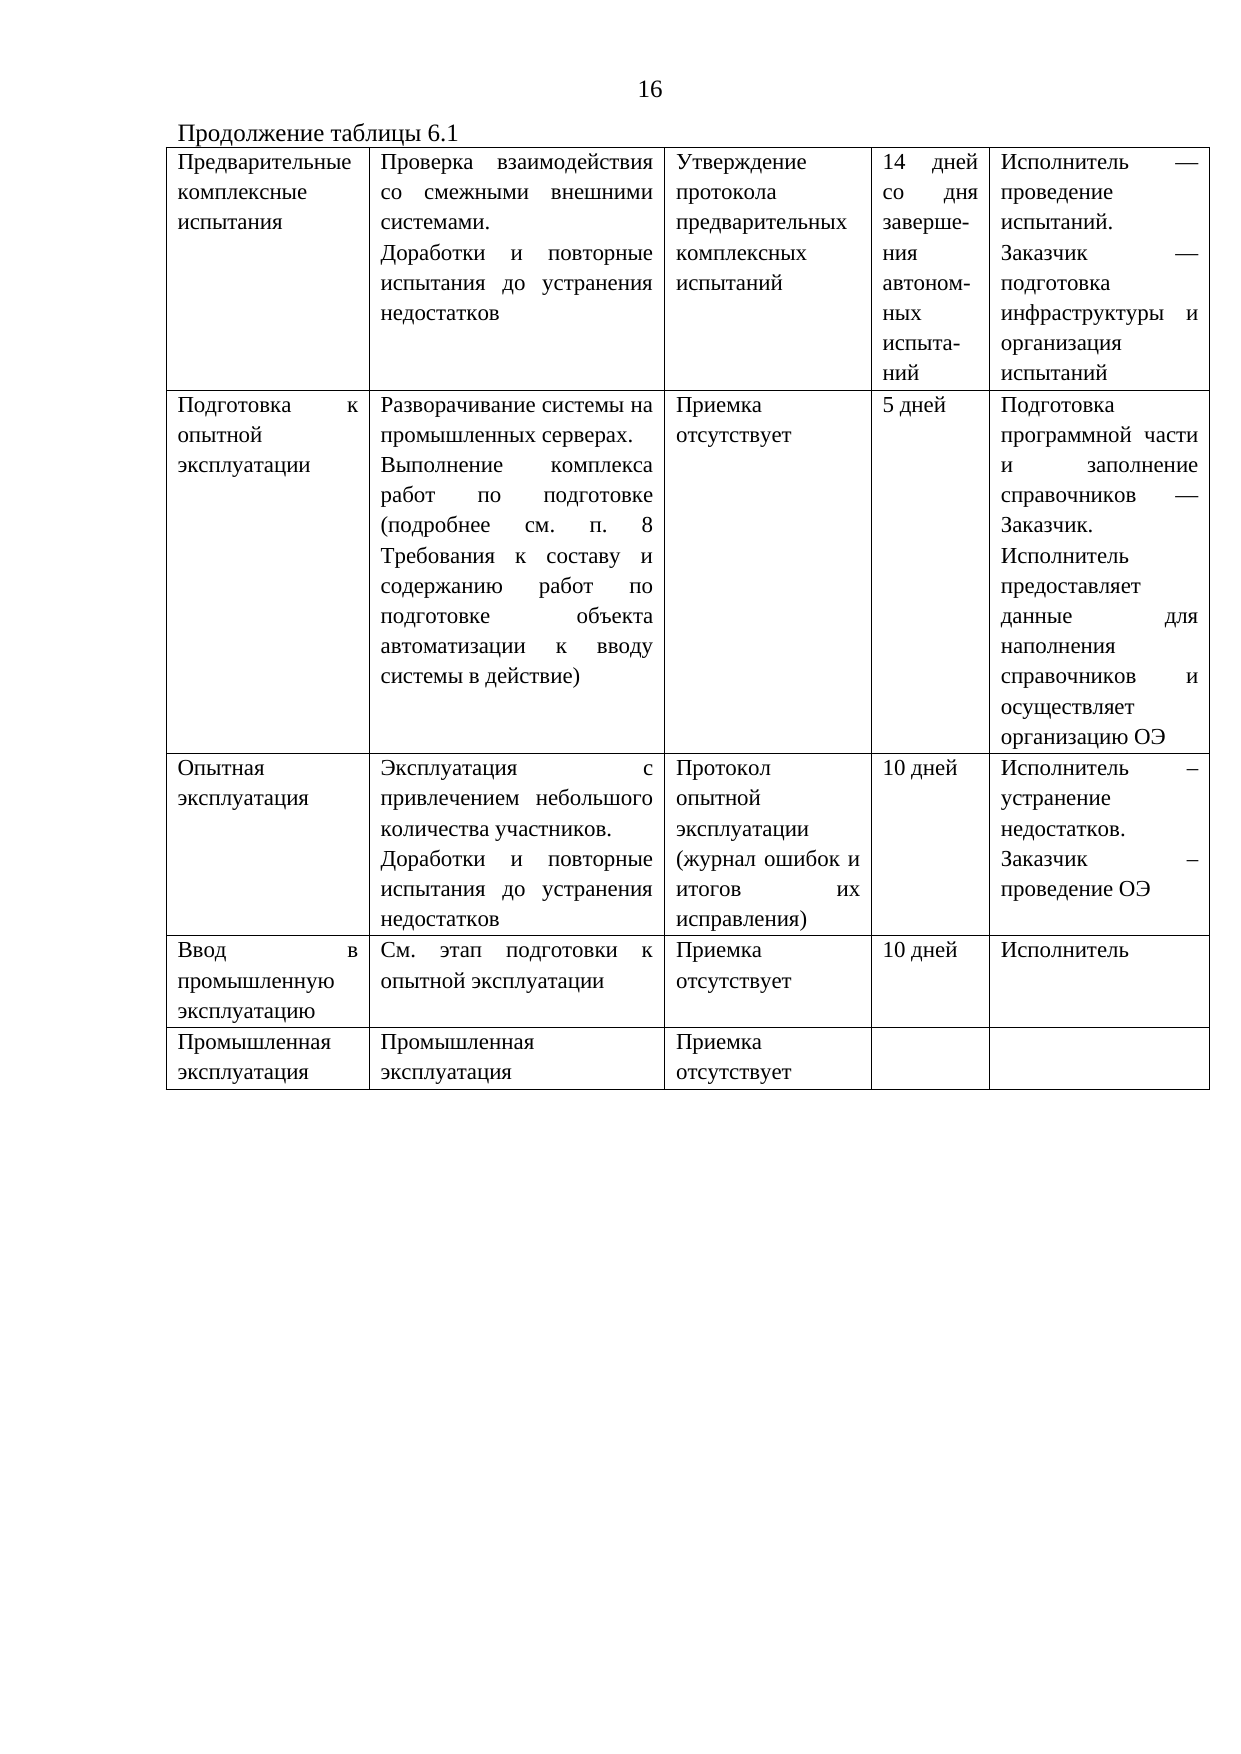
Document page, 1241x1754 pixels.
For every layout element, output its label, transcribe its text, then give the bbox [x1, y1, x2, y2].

table_cell 5 дней [872, 391, 989, 753]
table_cell Опытная эксплуатация [167, 754, 369, 935]
table_cell См. этап подготовки к опытной эксплуатации [370, 936, 664, 1027]
table_cell Исполнитель – устранение недостатков. Заказчик – проведение ОЭ [990, 754, 1209, 935]
table_cell Промышленная эксплуатация [370, 1028, 664, 1088]
table_cell Эксплуатация с привлечением небольшого количества участников. Доработки и повторные испытания до устранения недостатков [370, 754, 664, 935]
table_cell Приемка отсутствует [665, 1028, 871, 1088]
table_cell Подготовка к опытной эксплуатации [167, 391, 369, 753]
table_cell Протокол опытной эксплуатации (журнал ошибок и итогов их исправления) [665, 754, 871, 935]
table_cell Приемка отсутствует [665, 391, 871, 753]
text Продолжение таблицы 6.1 [177, 118, 1122, 147]
table_cell [872, 1028, 989, 1088]
table_header Исполнитель — проведение испытаний. Заказчик — подготовка инфраструктуры и организация испытаний [990, 148, 1209, 389]
table_cell 10 дней [872, 936, 989, 1027]
table_header Проверка взаимодействия со смежными внешними системами. Доработки и повторные испытания до устранения недостатков [370, 148, 664, 389]
table_cell 10 дней [872, 754, 989, 935]
table_cell Разворачивание системы на промышленных серверах. Выполнение комплекса работ по подготовке (подробнее см. п. 8 Требования к составу и содержанию работ по подготовке объекта автоматизации к вводу системы в действие) [370, 391, 664, 753]
table_cell [990, 1028, 1209, 1088]
table_cell Исполнитель [990, 936, 1209, 1027]
table_cell Подготовка программной части и заполнение справочников — Заказчик. Исполнитель предоставляет данные для наполнения справочников и осуществляет организацию ОЭ [990, 391, 1209, 753]
table_header Предварительные комплексные испытания [167, 148, 369, 389]
table_header Утверждение протокола предварительных комплексных испытаний [665, 148, 871, 389]
table_cell Приемка отсутствует [665, 936, 871, 1027]
table_cell Промышленная эксплуатация [167, 1028, 369, 1088]
table_cell Ввод в промышленную эксплуатацию [167, 936, 369, 1027]
table_header 14 дней со дня заверше-ния автоном-ных испыта-ний [872, 148, 989, 389]
